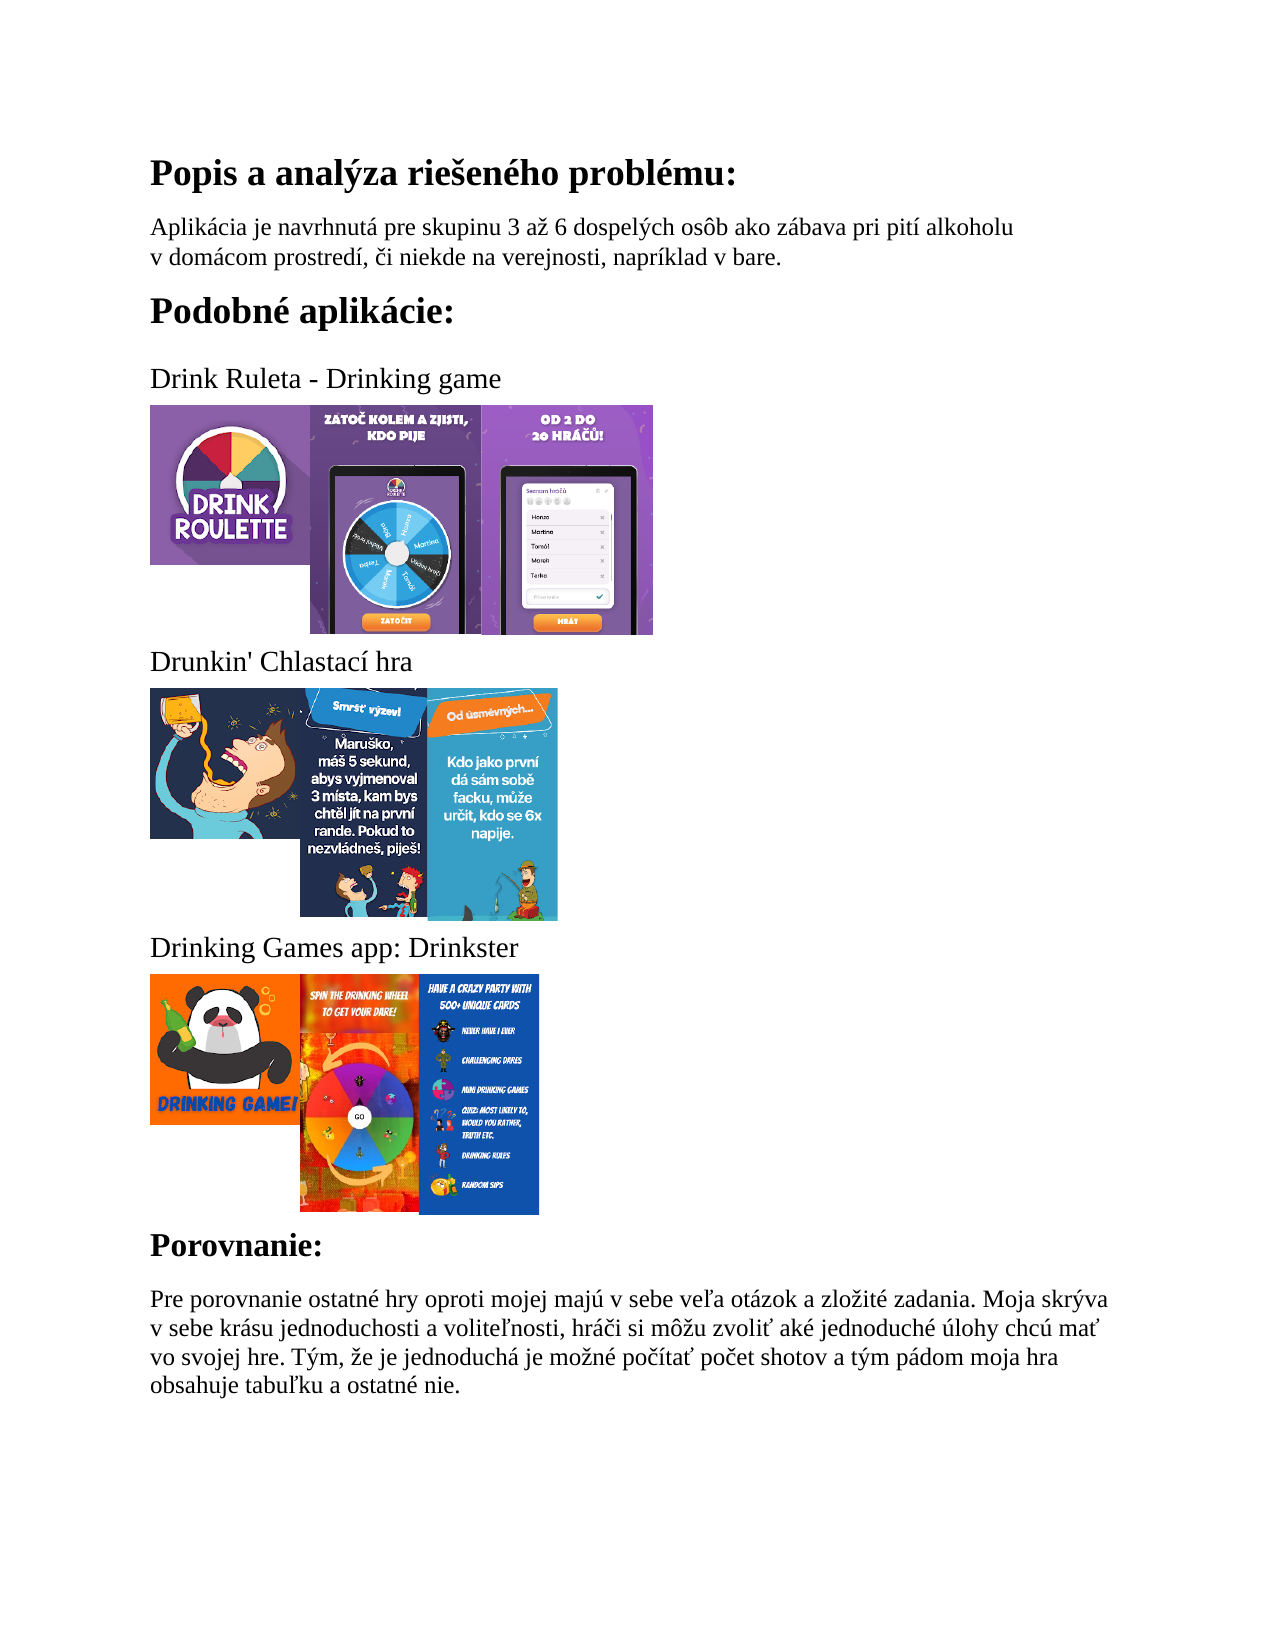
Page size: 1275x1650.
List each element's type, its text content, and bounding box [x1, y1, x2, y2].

text Aplikácia je navrhnutá pre skupinu 3 až 6 dospelých osôb ako zábava pri pití alkoholu v domácom prostredí, či niekde na verejnosti, napríklad v bare. [150, 212, 1125, 271]
subtitle Drunkin' Chlastací hra [150, 644, 1125, 678]
text Popis a analýza riešeného problému: [150, 150, 1125, 193]
text Podobné aplikácie: [150, 289, 1125, 332]
subtitle Porovnanie: [150, 1225, 1125, 1263]
subtitle Drinking Games app: Drinkster [150, 931, 1125, 964]
subtitle Drink Ruleta - Drinking game [150, 361, 1125, 394]
subtitle Pre porovnanie ostatné hry oproti mojej majú v sebe veľa otázok a zložité zadania. Moja skrýva v sebe krásu jednoduchosti a voliteľnosti, hráči si môžu zvoliť aké jednoduché úlohy chcú mať vo svojej hre. Tým, že je jednoduchá je možné počítať počet shotov a tým pádom moja hra obsahuje tabuľku a ostatné nie. [150, 1284, 1125, 1399]
